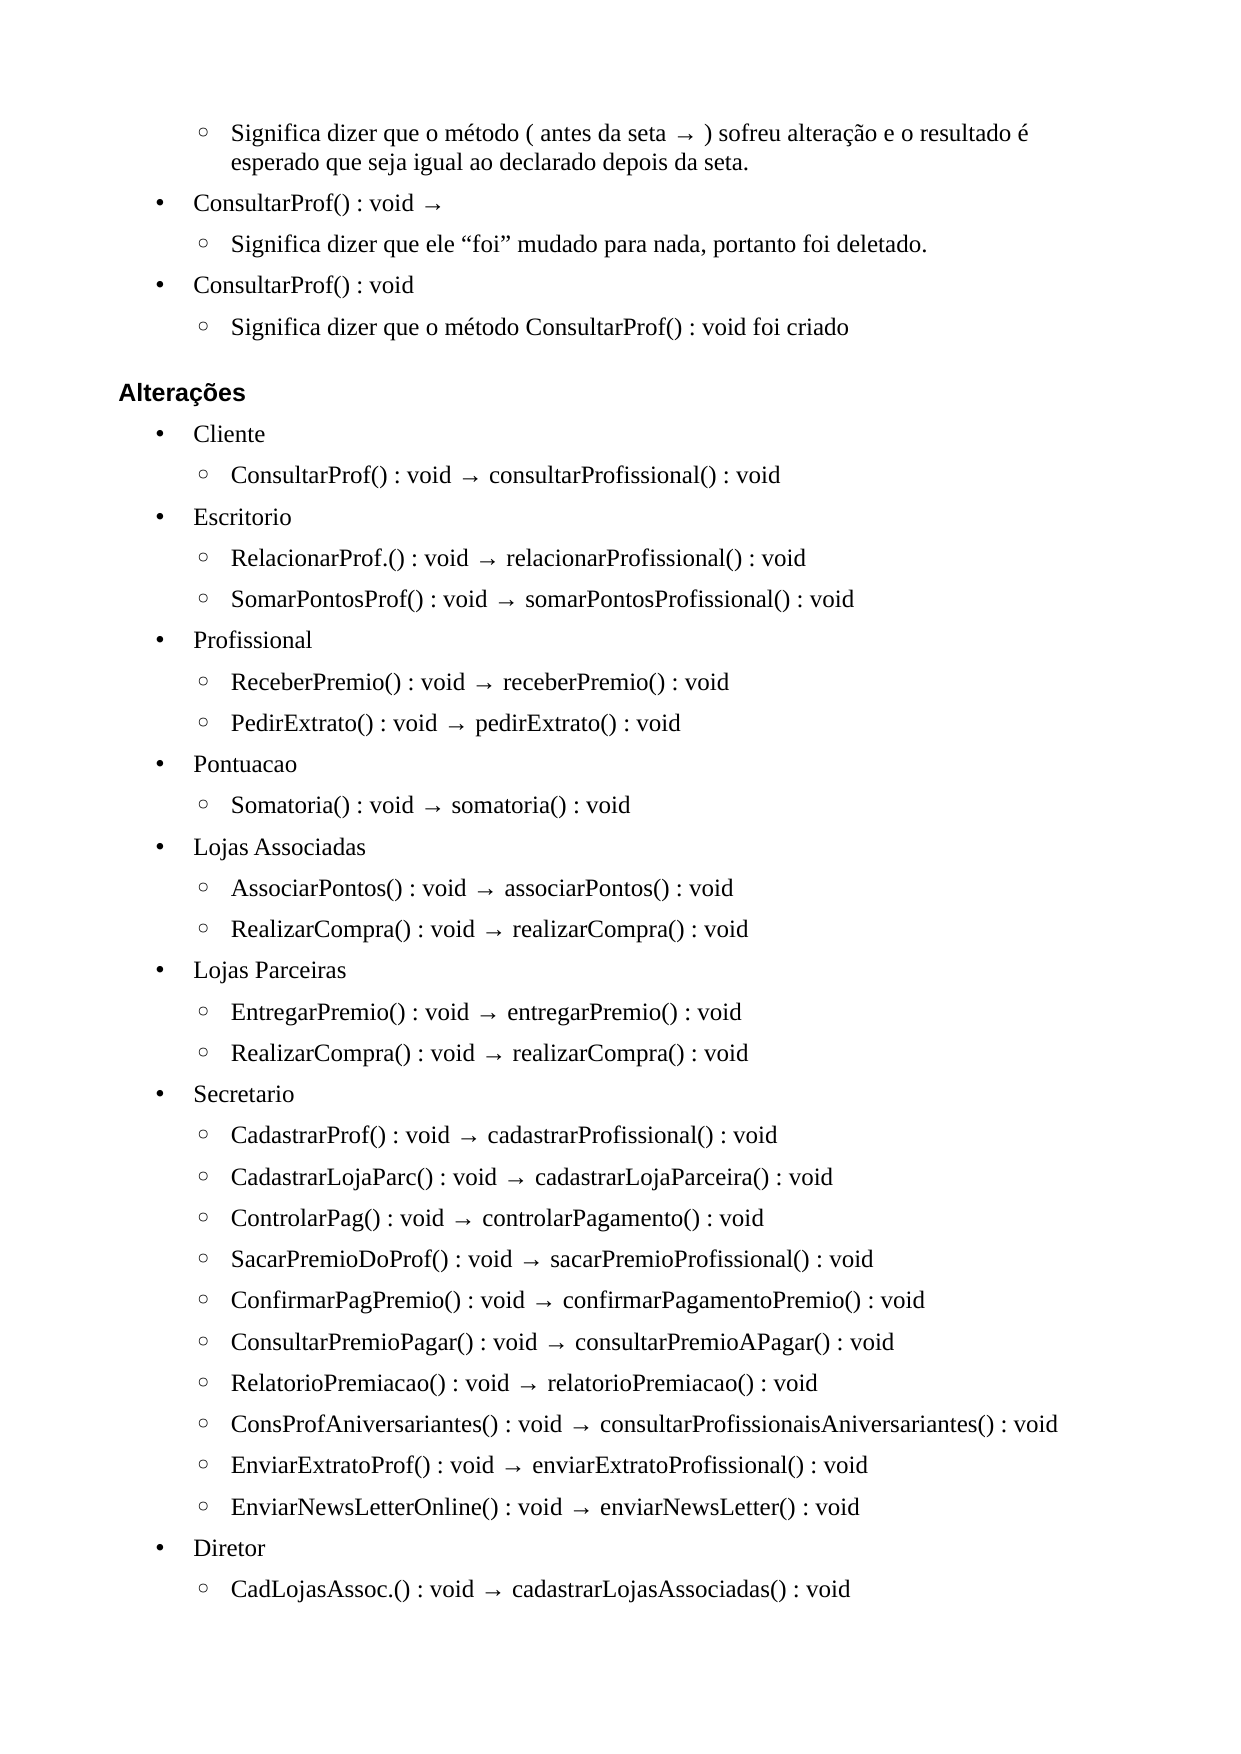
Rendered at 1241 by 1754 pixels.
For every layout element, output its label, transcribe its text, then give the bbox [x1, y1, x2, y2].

list EnviarNewsLetterOnline() : void → enviarNewsLetter() : void [193, 1492, 1122, 1521]
list ConsultarProf() : void [156, 271, 1122, 299]
list EntregarPremio() : void → entregarPremio() : void [193, 997, 1122, 1026]
subtitle Alterações [118, 378, 1122, 407]
list ControlarPag() : void → controlarPagamento() : void [193, 1203, 1122, 1232]
list ReceberPremio() : void → receberPremio() : void [193, 667, 1122, 696]
list Significa dizer que o método ( antes da seta → ) sofreu alteração e o resultado é esperado que seja igual ao declarado depois da seta. [193, 118, 1122, 176]
list Lojas Associadas [156, 832, 1122, 861]
list Escritorio [156, 502, 1122, 531]
list Secretario [156, 1079, 1122, 1108]
list EnviarExtratoProf() : void → enviarExtratoProfissional() : void [193, 1451, 1122, 1479]
list Diretor [156, 1533, 1122, 1562]
list AssociarPontos() : void → associarPontos() : void [193, 873, 1122, 902]
list Somatoria() : void → somatoria() : void [193, 791, 1122, 819]
list RelacionarProf.() : void → relacionarProfissional() : void [193, 543, 1122, 572]
list ConsultarProf() : void → consultarProfissional() : void [193, 461, 1122, 489]
list CadLojasAssoc.() : void → cadastrarLojasAssociadas() : void [193, 1574, 1122, 1603]
list Profissional [156, 626, 1122, 654]
list CadastrarLojaParc() : void → cadastrarLojaParceira() : void [193, 1162, 1122, 1191]
list SomarPontosProf() : void → somarPontosProfissional() : void [193, 584, 1122, 613]
list Pontuacao [156, 749, 1122, 778]
list ConfirmarPagPremio() : void → confirmarPagamentoPremio() : void [193, 1286, 1122, 1314]
list ConsultarProf() : void → [156, 188, 1122, 217]
list CadastrarProf() : void → cadastrarProfissional() : void [193, 1121, 1122, 1149]
list Cliente [156, 419, 1122, 448]
list Lojas Parceiras [156, 956, 1122, 984]
list Significa dizer que o método ConsultarProf() : void foi criado [193, 312, 1122, 341]
list SacarPremioDoProf() : void → sacarPremioProfissional() : void [193, 1244, 1122, 1273]
list RealizarCompra() : void → realizarCompra() : void [193, 914, 1122, 943]
list RealizarCompra() : void → realizarCompra() : void [193, 1038, 1122, 1067]
list ConsultarPremioPagar() : void → consultarPremioAPagar() : void [193, 1327, 1122, 1356]
list Significa dizer que ele “foi” mudado para nada, portanto foi deletado. [193, 229, 1122, 258]
list PedirExtrato() : void → pedirExtrato() : void [193, 708, 1122, 737]
list RelatorioPremiacao() : void → relatorioPremiacao() : void [193, 1368, 1122, 1397]
list ConsProfAniversariantes() : void → consultarProfissionaisAniversariantes() : void [193, 1409, 1122, 1438]
